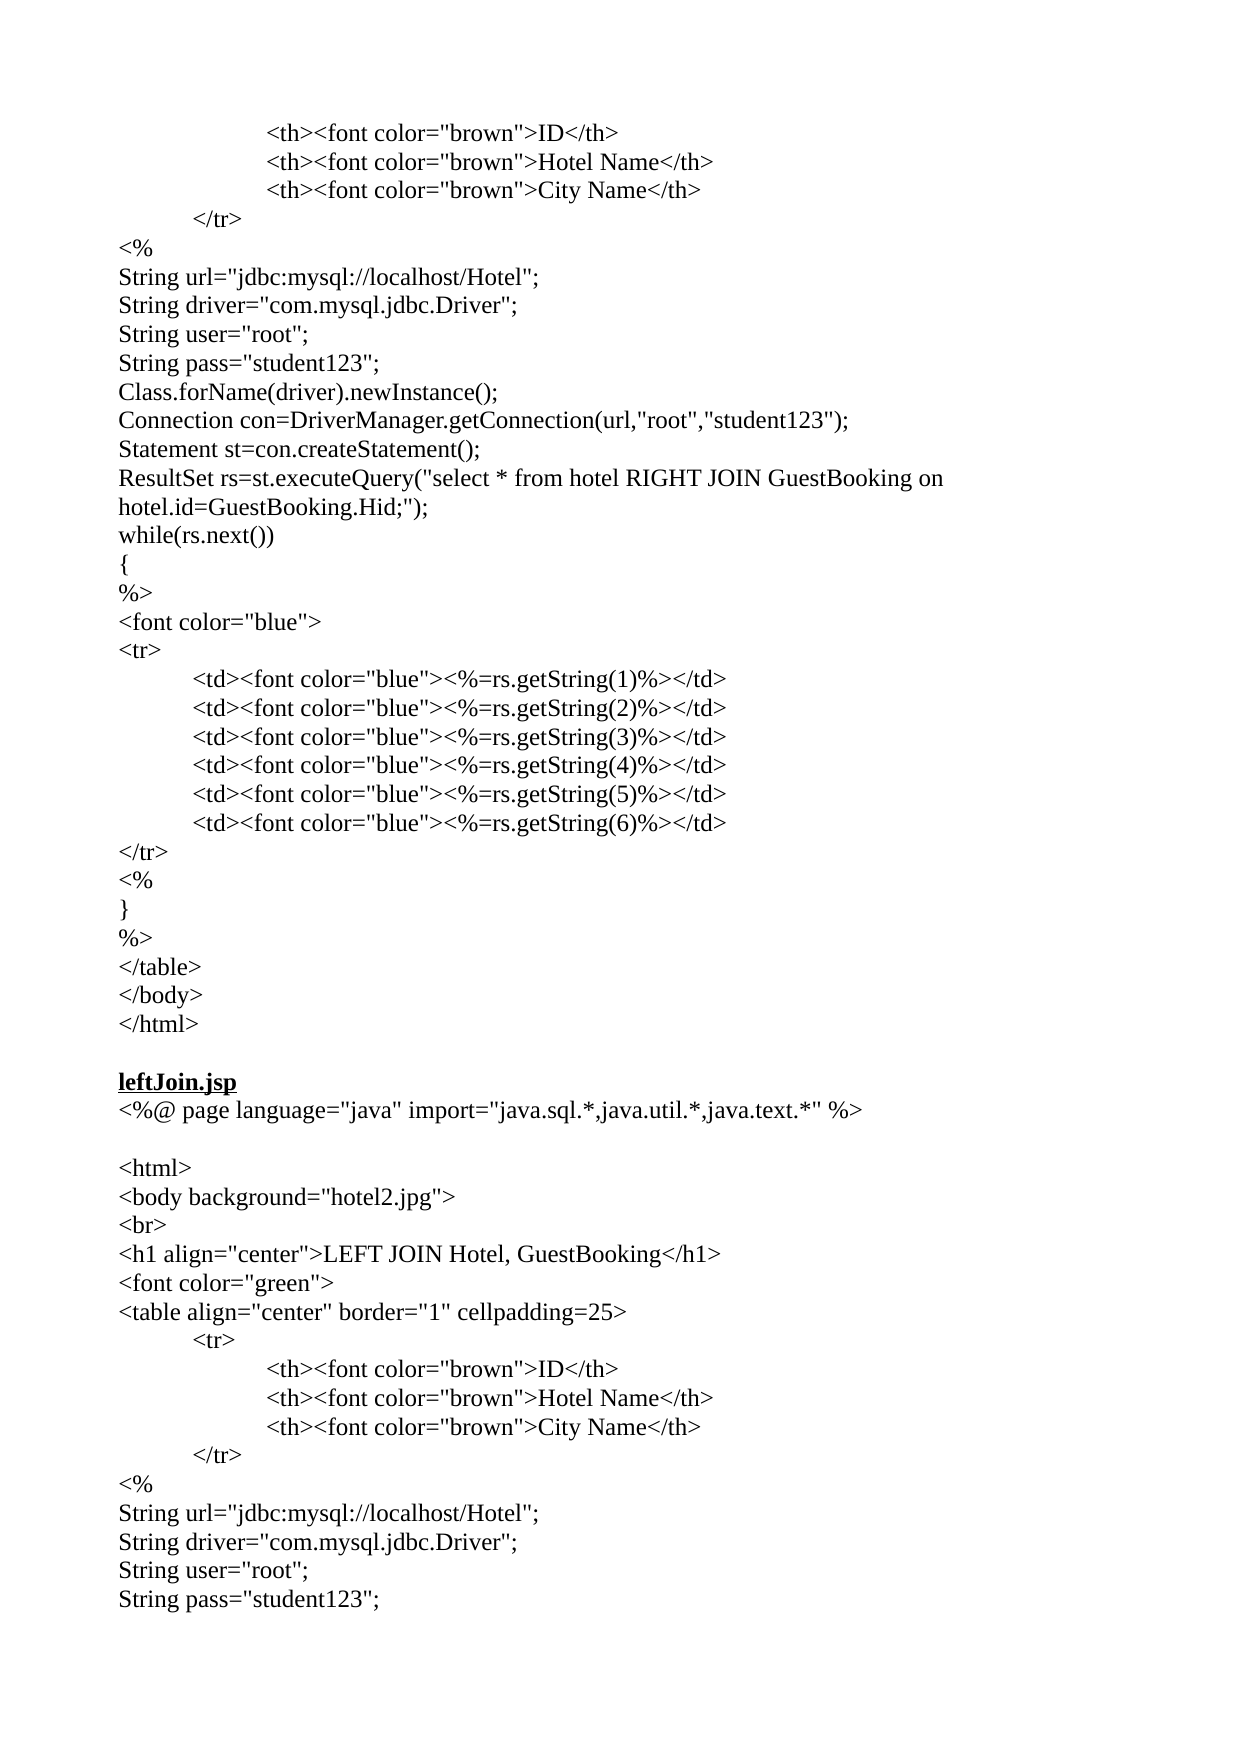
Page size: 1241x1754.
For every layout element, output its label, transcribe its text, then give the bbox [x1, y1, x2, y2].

text <body background="hotel2.jpg"> [118, 1182, 1122, 1211]
text %> [118, 578, 1122, 607]
text <td><font color="blue"><%=rs.getString(4)%></td> [118, 751, 1122, 779]
text </body> [118, 981, 1122, 1009]
text <th><font color="brown">Hotel Name</th> [118, 147, 1122, 176]
text Connection con=DriverManager.getConnection(url,"root","student123"); [118, 406, 1122, 434]
text <font color="blue"> [118, 607, 1122, 636]
text <td><font color="blue"><%=rs.getString(1)%></td> [118, 664, 1122, 693]
text </tr> [118, 1441, 1122, 1469]
text <tr> [118, 1326, 1122, 1354]
text </table> [118, 952, 1122, 981]
text String pass="student123"; [118, 348, 1122, 377]
text <br> [118, 1211, 1122, 1239]
text <th><font color="brown">ID</th> [118, 1354, 1122, 1383]
text Class.forName(driver).newInstance(); [118, 377, 1122, 406]
text <tr> [118, 636, 1122, 664]
text <th><font color="brown">ID</th> [118, 118, 1122, 147]
text <table align="center" border="1" cellpadding=25> [118, 1297, 1122, 1326]
text String driver="com.mysql.jdbc.Driver"; [118, 1527, 1122, 1556]
text <th><font color="brown">Hotel Name</th> [118, 1383, 1122, 1412]
text String pass="student123"; [118, 1584, 1122, 1613]
text String url="jdbc:mysql://localhost/Hotel"; [118, 262, 1122, 291]
text <% [118, 1469, 1122, 1498]
text <td><font color="blue"><%=rs.getString(3)%></td> [118, 722, 1122, 751]
text <font color="green"> [118, 1268, 1122, 1297]
text <th><font color="brown">City Name</th> [118, 1412, 1122, 1441]
text <html> [118, 1153, 1122, 1182]
text </html> [118, 1009, 1122, 1038]
text String url="jdbc:mysql://localhost/Hotel"; [118, 1498, 1122, 1527]
text <td><font color="blue"><%=rs.getString(6)%></td> [118, 808, 1122, 837]
text <% [118, 233, 1122, 262]
text leftJoin.jsp [118, 1067, 1122, 1096]
text while(rs.next()) [118, 521, 1122, 549]
text Statement st=con.createStatement(); [118, 434, 1122, 463]
text %> [118, 923, 1122, 952]
text <h1 align="center">LEFT JOIN Hotel, GuestBooking</h1> [118, 1239, 1122, 1268]
text <%@ page language="java" import="java.sql.*,java.util.*,java.text.*" %> [118, 1096, 1122, 1124]
text <td><font color="blue"><%=rs.getString(2)%></td> [118, 693, 1122, 722]
text </tr> [118, 204, 1122, 233]
text <th><font color="brown">City Name</th> [118, 176, 1122, 204]
text String user="root"; [118, 319, 1122, 348]
text String driver="com.mysql.jdbc.Driver"; [118, 291, 1122, 319]
text ResultSet rs=st.executeQuery("select * from hotel RIGHT JOIN GuestBooking on hotel.id=GuestBooking.Hid;"); [118, 463, 1122, 521]
text String user="root"; [118, 1556, 1122, 1584]
text <% [118, 866, 1122, 894]
text <td><font color="blue"><%=rs.getString(5)%></td> [118, 779, 1122, 808]
text { [118, 549, 1122, 578]
text </tr> [118, 837, 1122, 866]
text } [118, 894, 1122, 923]
